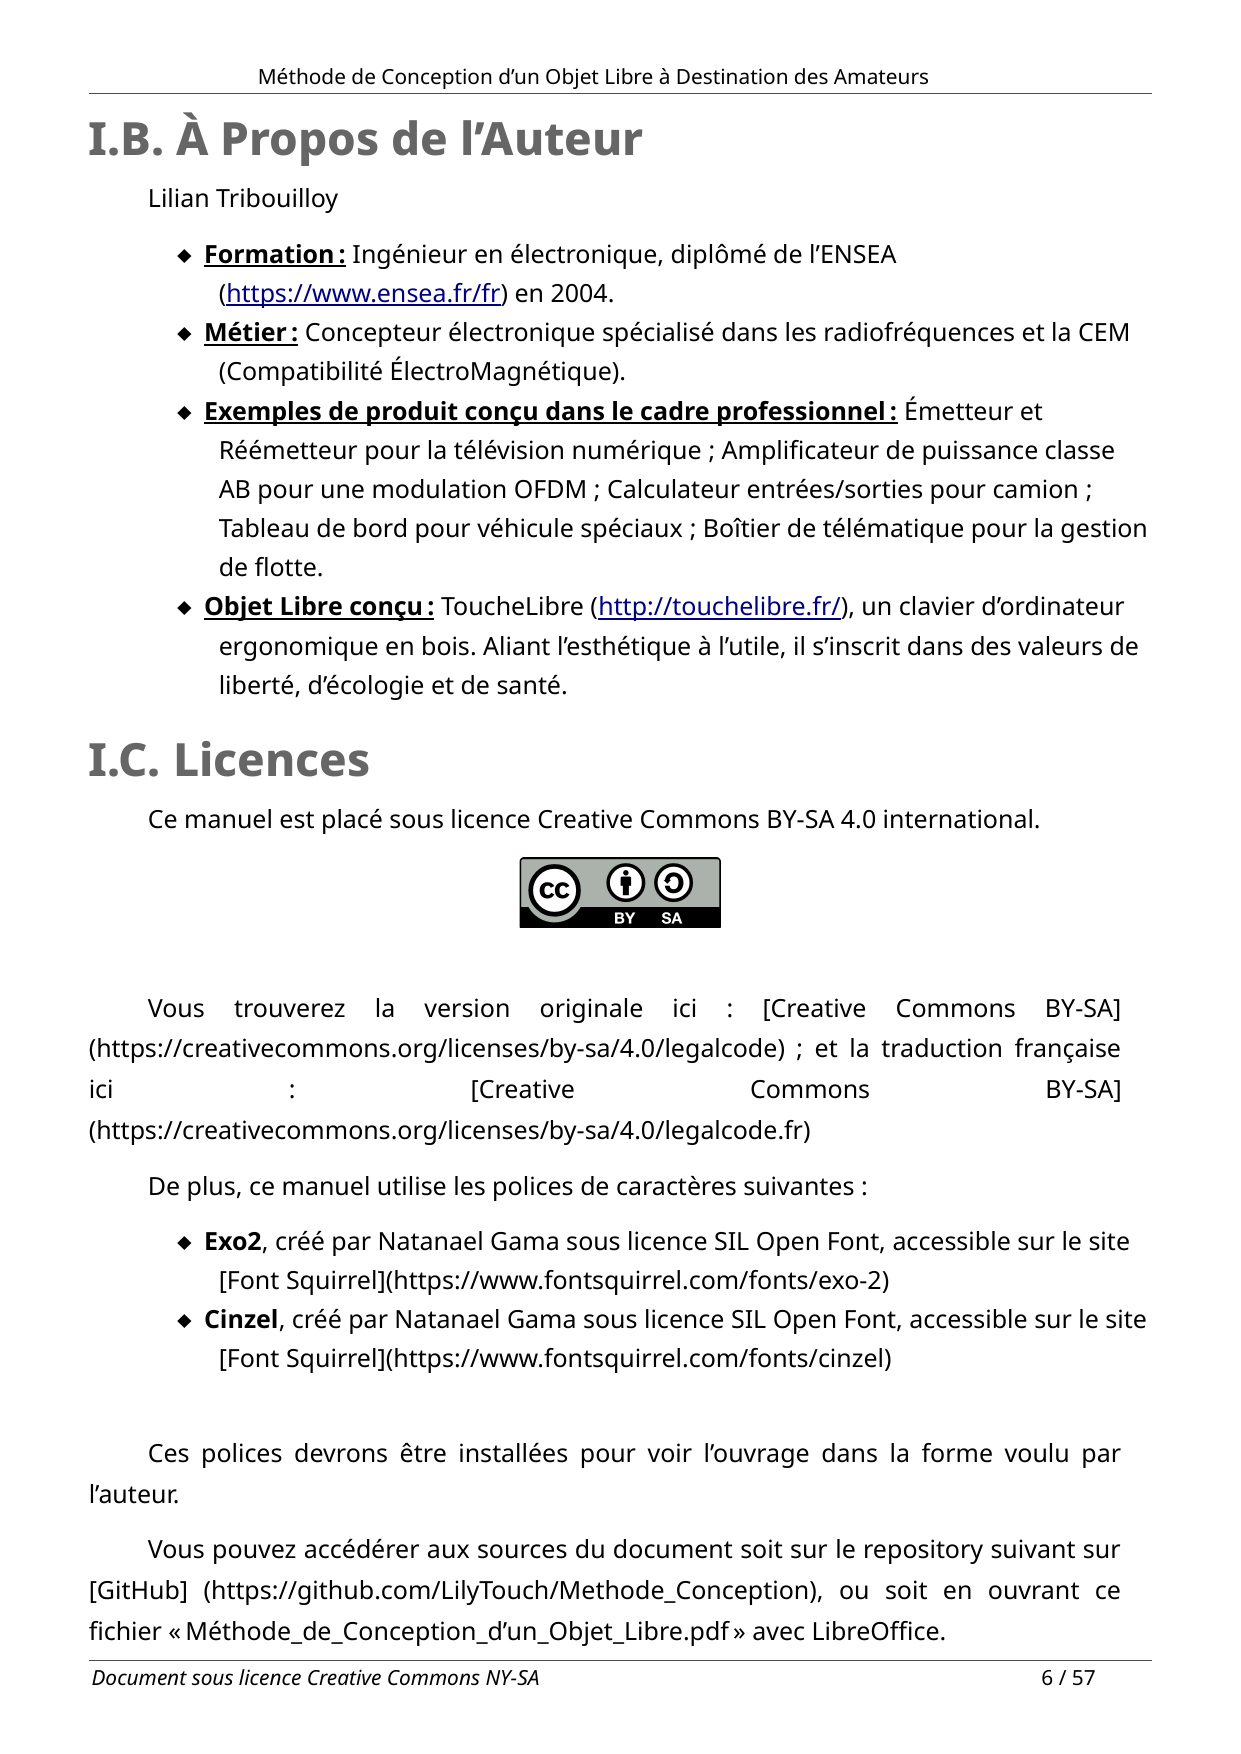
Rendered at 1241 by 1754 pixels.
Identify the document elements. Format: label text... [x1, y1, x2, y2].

list Formation : Ingénieur en électronique, diplômé de l’ENSEA (https://www.ensea.fr/fr) en 2004. [177, 236, 1152, 310]
list Métier : Concepteur électronique spécialisé dans les radiofréquences et la CEM (Compatibilité ÉlectroMagnétique). [177, 315, 1152, 388]
list Exemples de produit conçu dans le cadre professionnel : Émetteur et Réémetteur pour la télévision numérique ; Amplificateur de puissance classe AB pour une modulation OFDM ; Calculateur entrées/sorties pour camion ; Tableau de bord pour véhicule spéciaux ; Boîtier de télématique pour la gestion de flotte. [177, 393, 1152, 584]
picture [519, 857, 721, 928]
list Cinzel, créé par Natanael Gama sous licence SIL Open Font, accessible sur le site [Font Squirrel](https://www.fontsquirrel.com/fonts/cinzel) [177, 1302, 1152, 1375]
text Lilian Tribouilloy [88, 181, 1122, 215]
subtitle Licences [88, 727, 1152, 790]
text Ce manuel est placé sous licence Creative Commons BY-SA 4.0 international. [88, 802, 1122, 836]
subtitle À Propos de l’Auteur [88, 106, 1152, 168]
list Objet Libre conçu : ToucheLibre (http://touchelibre.fr/), un clavier d’ordinateur ergonomique en bois. Aliant l’esthétique à l’utile, il s’inscrit dans des valeurs de liberté, d’écologie et de santé. [177, 589, 1152, 701]
text Vous pouvez accédérer aux sources du document soit sur le repository suivant sur [GitHub] (https://github.com/LilyTouch/Methode_Conception), ou soit en ouvrant ce fichier « Méthode_de_Conception_d’un_Objet_Libre.pdf » avec LibreOffice. [88, 1532, 1122, 1648]
text Ces polices devrons être installées pour voir l’ouvrage dans la forme voulu par l’auteur. [88, 1436, 1122, 1511]
list Exo2, créé par Natanael Gama sous licence SIL Open Font, accessible sur le site [Font Squirrel](https://www.fontsquirrel.com/fonts/exo-2) [177, 1223, 1152, 1297]
text De plus, ce manuel utilise les polices de caractères suivantes : [88, 1168, 1122, 1202]
text Vous trouverez la version originale ici : [Creative Commons BY-SA] (https://creativecommons.org/licenses/by-sa/4.0/legalcode) ; et la traduction française ici : [Creative Commons BY-SA] (https://creativecommons.org/licenses/by-sa/4.0/legalcode.fr) [88, 990, 1122, 1147]
